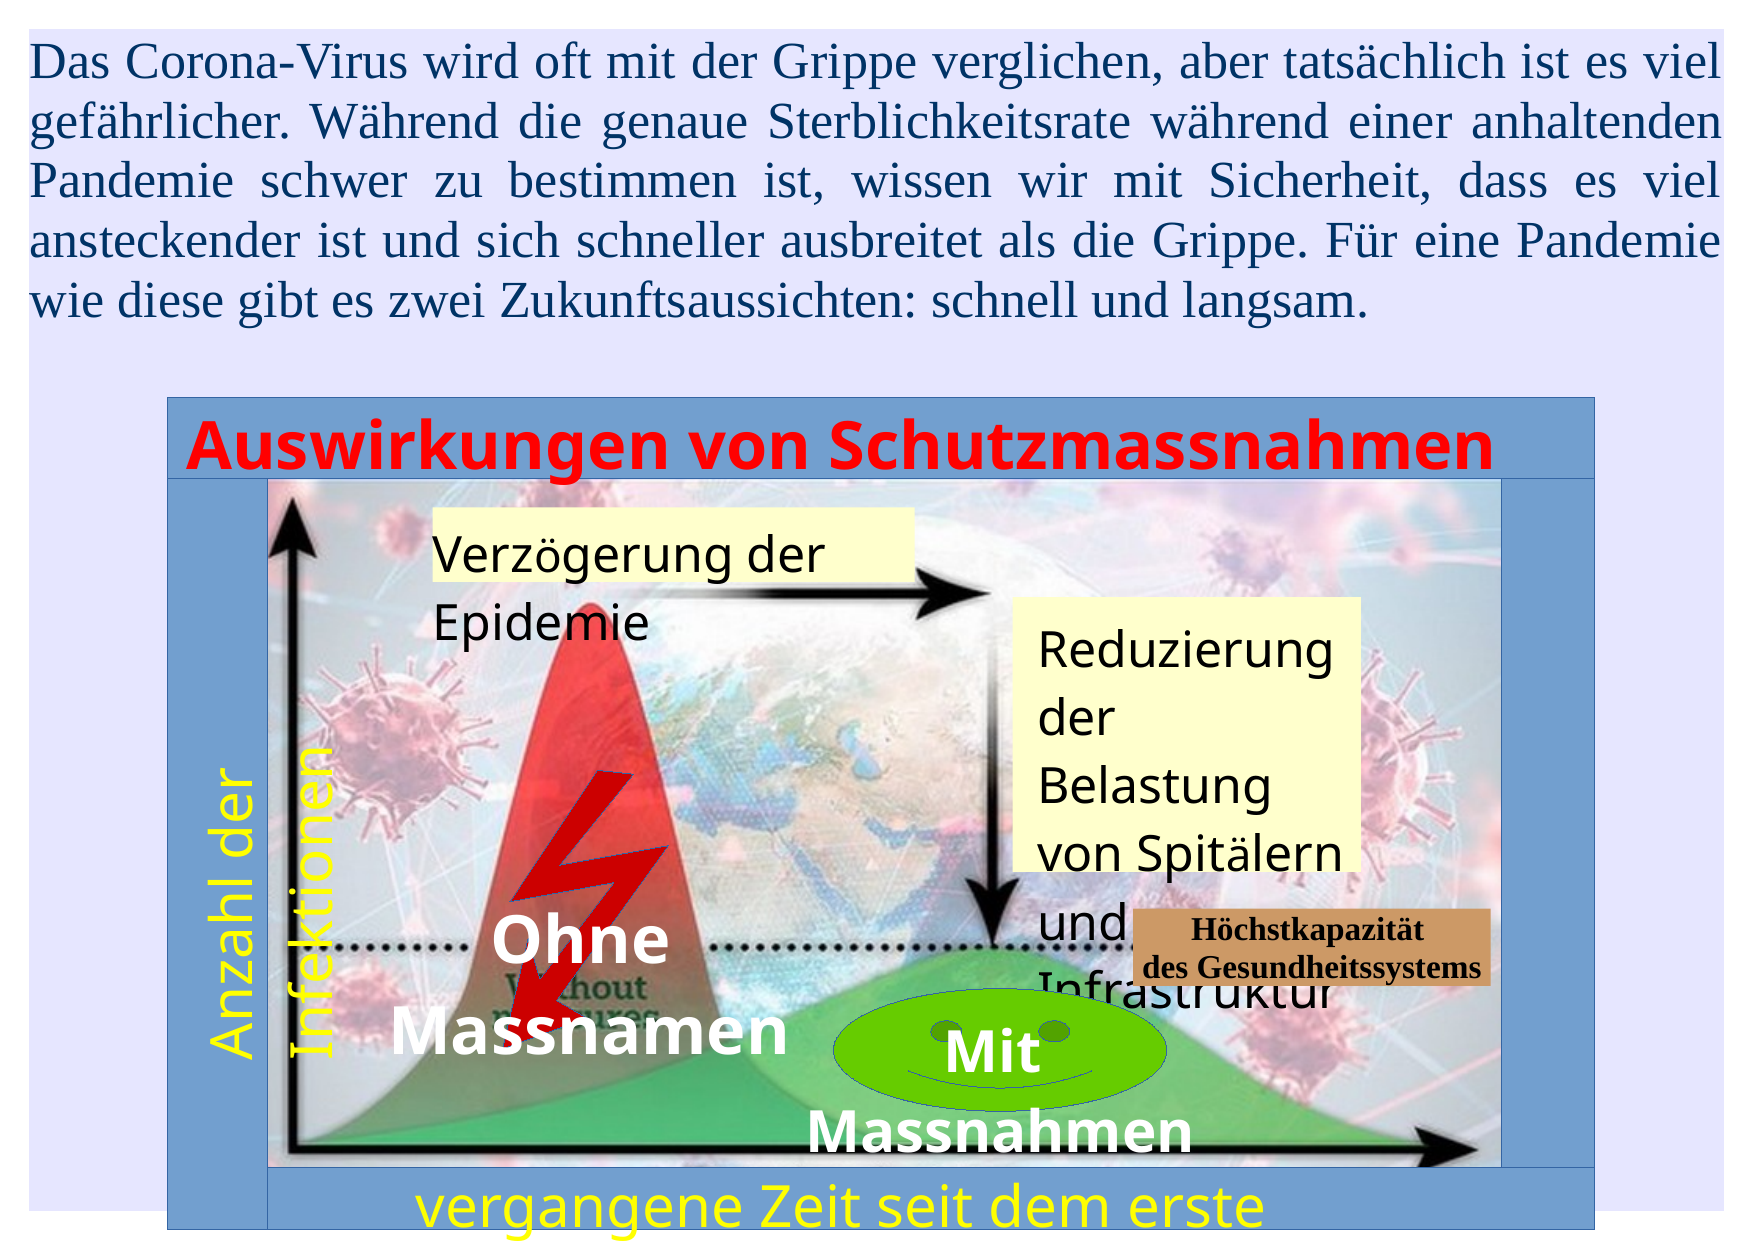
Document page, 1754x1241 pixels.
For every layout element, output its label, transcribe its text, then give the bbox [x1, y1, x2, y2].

text Das Corona-Virus wird oft mit der Grippe verglichen, aber tatsächlich ist es viel gefährlicher. Während die genaue Sterblichkeitsrate während einer anhaltenden Pandemie schwer zu bestimmen ist, wissen wir mit Sicherheit, dass es viel ansteckender ist und sich schneller ausbreitet als die Grippe. Für eine Pandemie wie diese gibt es zwei Zukunftsaussichten: schnell und langsam. [29, 29, 1724, 329]
picture [268, 479, 1501, 1167]
